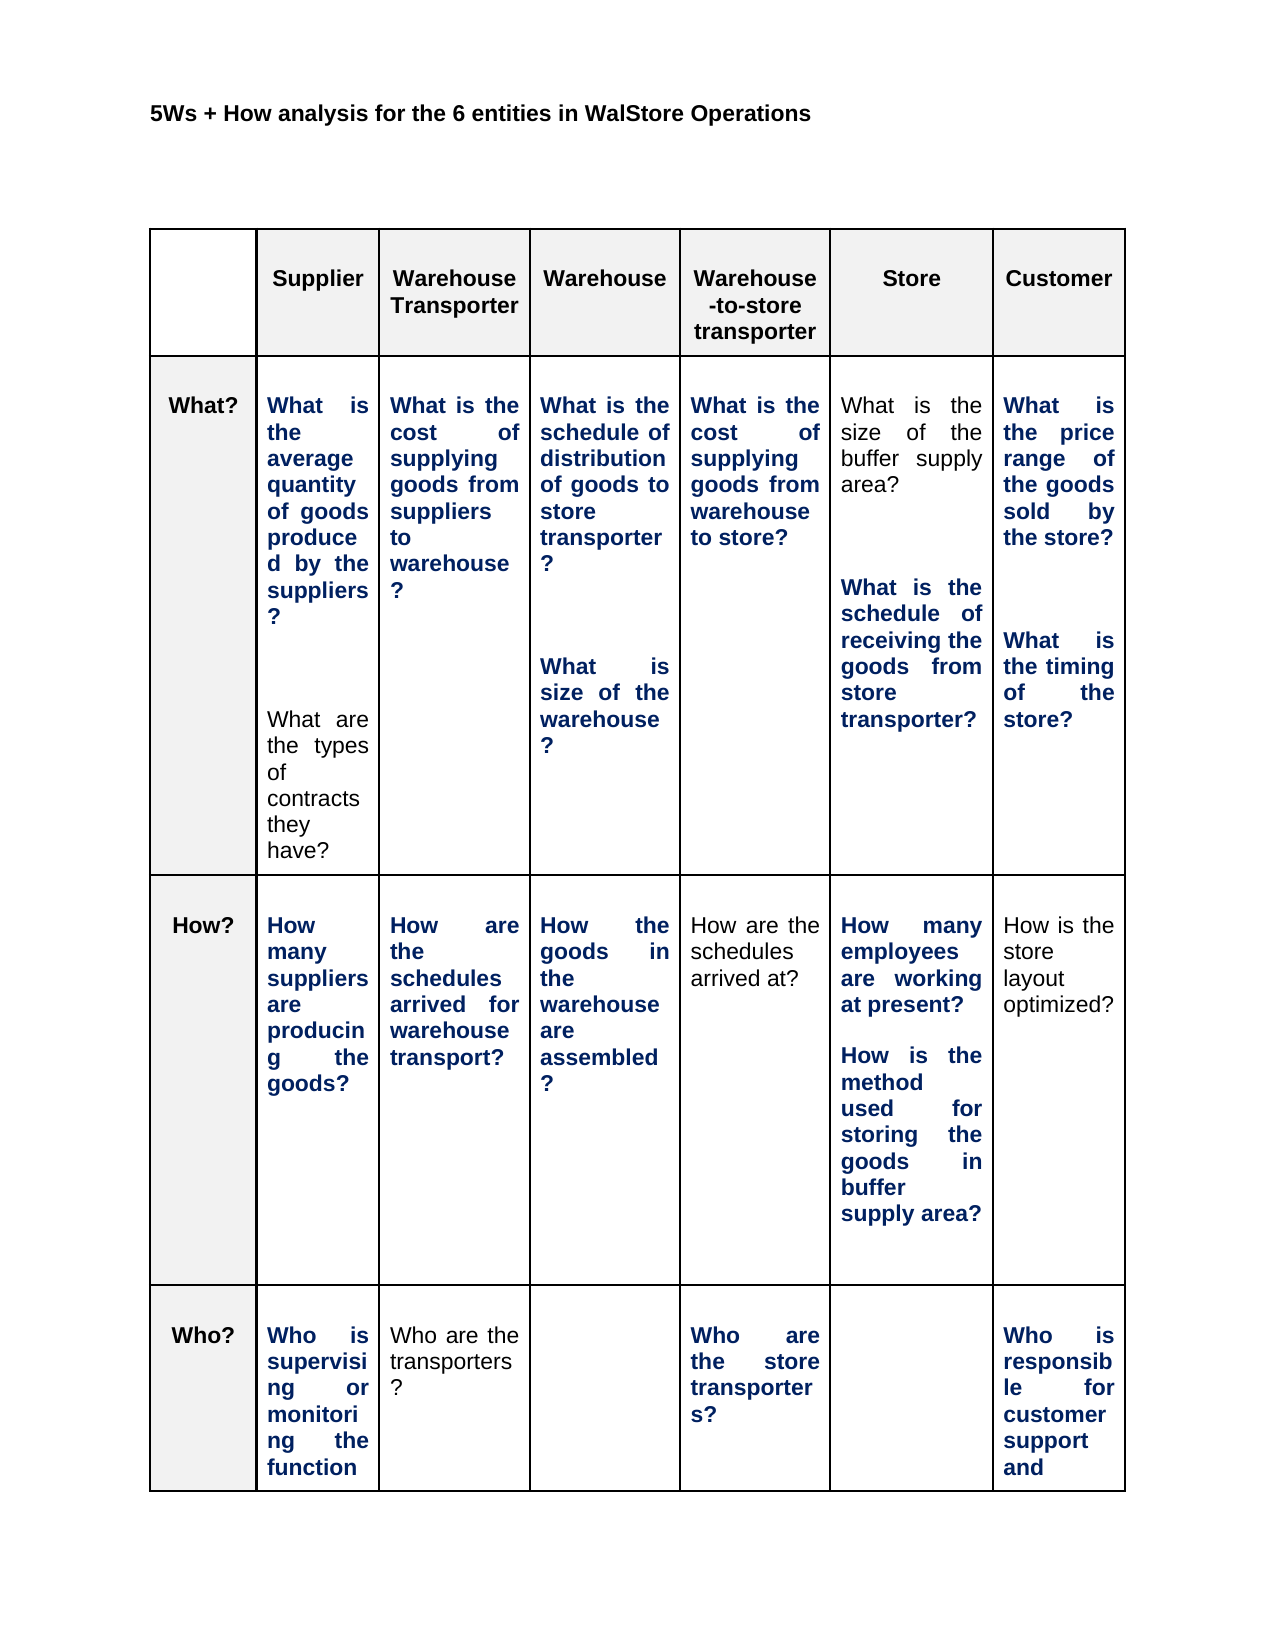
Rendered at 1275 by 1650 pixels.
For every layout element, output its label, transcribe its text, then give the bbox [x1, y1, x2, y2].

table_header Warehouse Transporter [380, 230, 529, 355]
table_cell How many suppliers are producing the goods? [258, 876, 378, 1284]
table_header Customer [994, 230, 1124, 355]
table_header [151, 230, 255, 355]
table_cell [531, 1286, 679, 1490]
table_cell Who are the transporters? [380, 1286, 529, 1490]
table_cell Who is supervising or monitoring the function [258, 1286, 378, 1490]
table_header Warehouse [531, 230, 679, 355]
table_header Warehouse-to-store transporter [681, 230, 829, 355]
table_header Store [831, 230, 992, 355]
table_cell What is the schedule of distribution of goods to store transporter? What is size of the warehouse? [531, 357, 679, 874]
table_cell [831, 1286, 992, 1490]
table_cell How are the schedules arrived for warehouse transport? [380, 876, 529, 1284]
table_cell How are the schedules arrived at? [681, 876, 829, 1284]
table_cell What is the size of the buffer supply area? What is the schedule of receiving the goods from store transporter? [831, 357, 992, 874]
table_cell What is the cost of supplying goods from suppliers to warehouse? [380, 357, 529, 874]
table_cell How the goods in the warehouse are assembled? [531, 876, 679, 1284]
table_cell How many employees are working at present? How is the method used for storing the goods in buffer supply area? [831, 876, 992, 1284]
table_cell What is the price range of the goods sold by the store? What is the timing of the store? [994, 357, 1124, 874]
table_header Supplier [258, 230, 378, 355]
table_cell What is the cost of supplying goods from warehouse to store? [681, 357, 829, 874]
table_cell How? [151, 876, 255, 1284]
table_cell How is the store layout optimized? [994, 876, 1124, 1284]
table_cell Who is responsible for customer support and [994, 1286, 1124, 1490]
table_cell What is the average quantity of goods produced by the suppliers? What are the types of contracts they have? [258, 357, 378, 874]
text 5Ws + How analysis for the 6 entities in WalStore Operations [150, 100, 1125, 126]
table_cell Who are the store transporters? [681, 1286, 829, 1490]
table_cell What? [151, 357, 255, 874]
table_cell Who? [151, 1286, 255, 1490]
